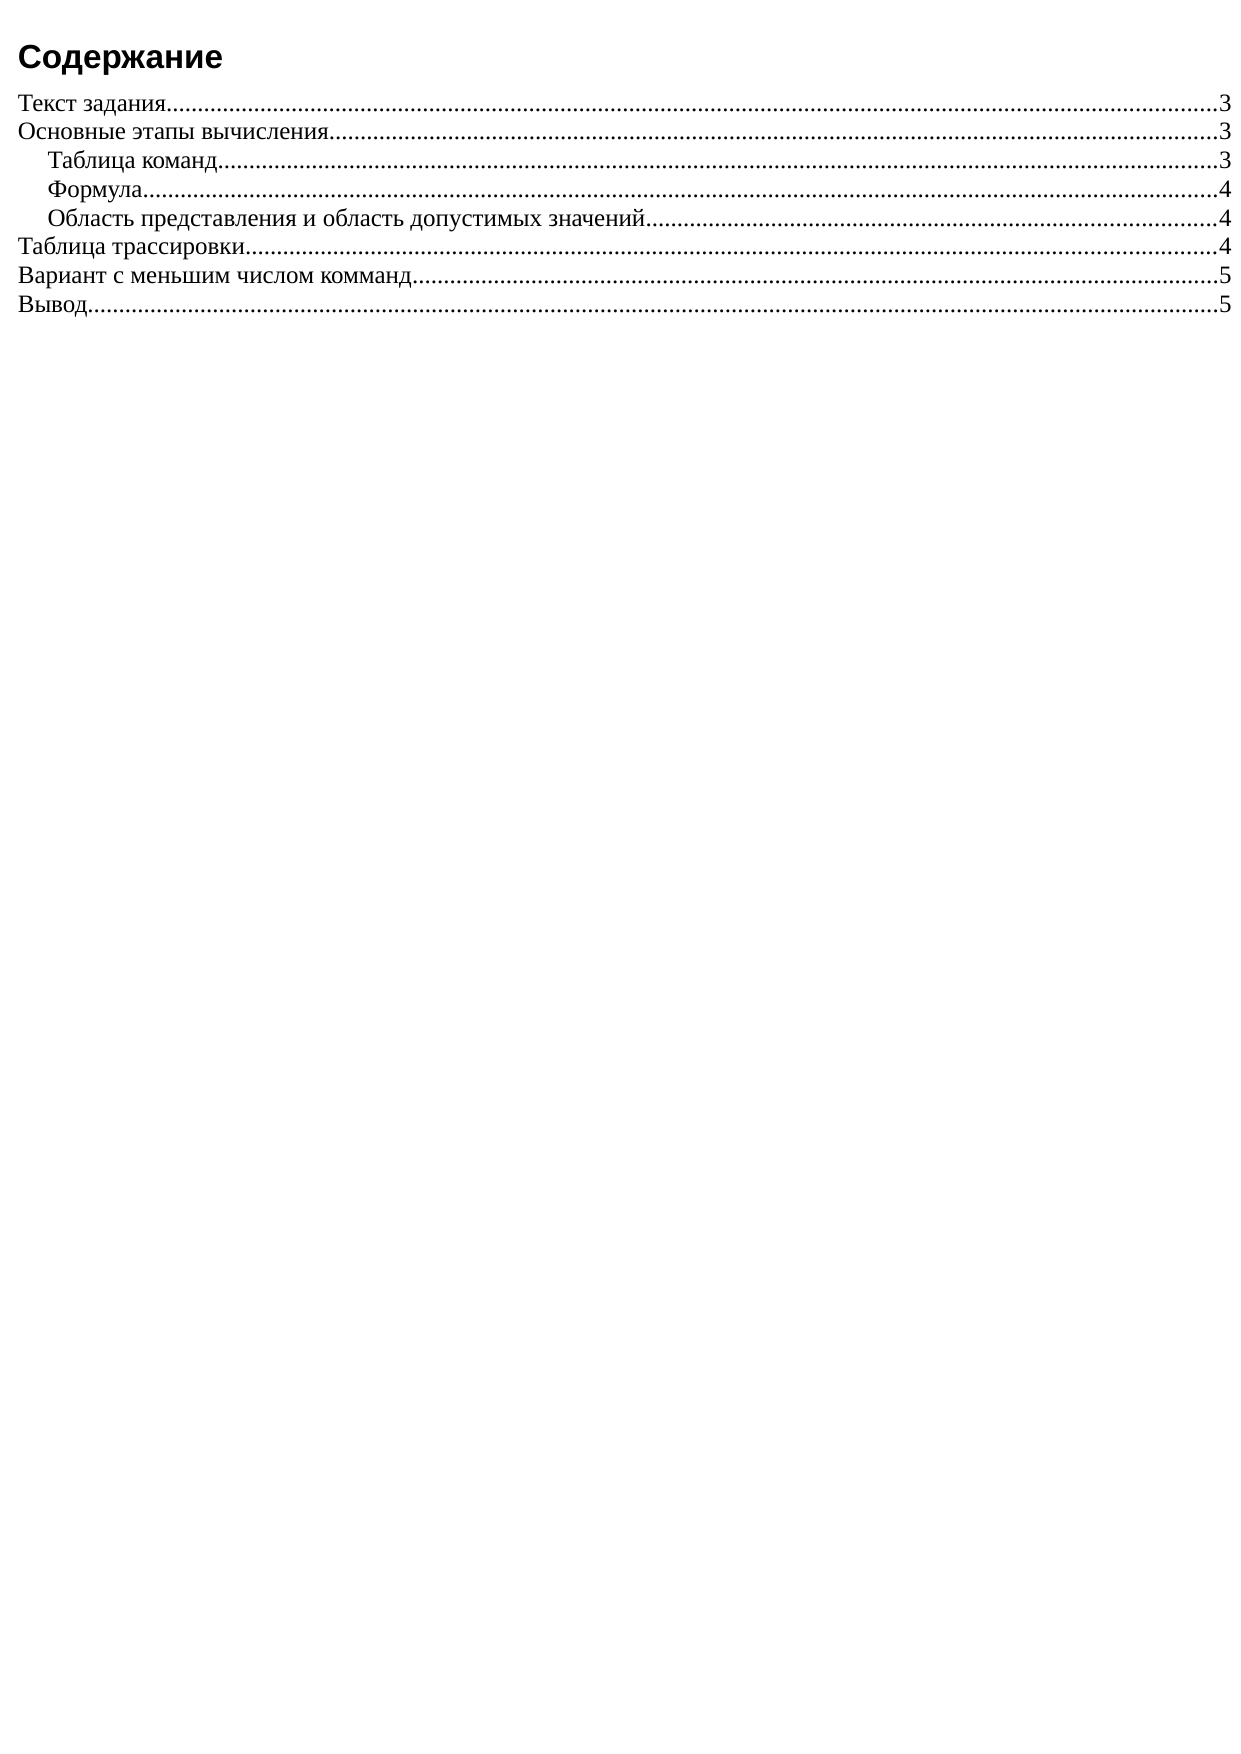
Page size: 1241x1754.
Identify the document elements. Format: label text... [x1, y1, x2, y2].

text Вывод 5 [18, 289, 1231, 318]
text Текст задания 3 [18, 88, 1231, 116]
text Таблица трассировки 4 [18, 231, 1231, 260]
subtitle Содержание [18, 37, 1231, 75]
text Формула 4 [47, 174, 1231, 203]
text Область представления и область допустимых значений 4 [47, 203, 1231, 231]
text Таблица команд 3 [47, 145, 1231, 174]
text Вариант с меньшим числом комманд 5 [18, 260, 1231, 289]
text Основные этапы вычисления 3 [18, 116, 1231, 145]
